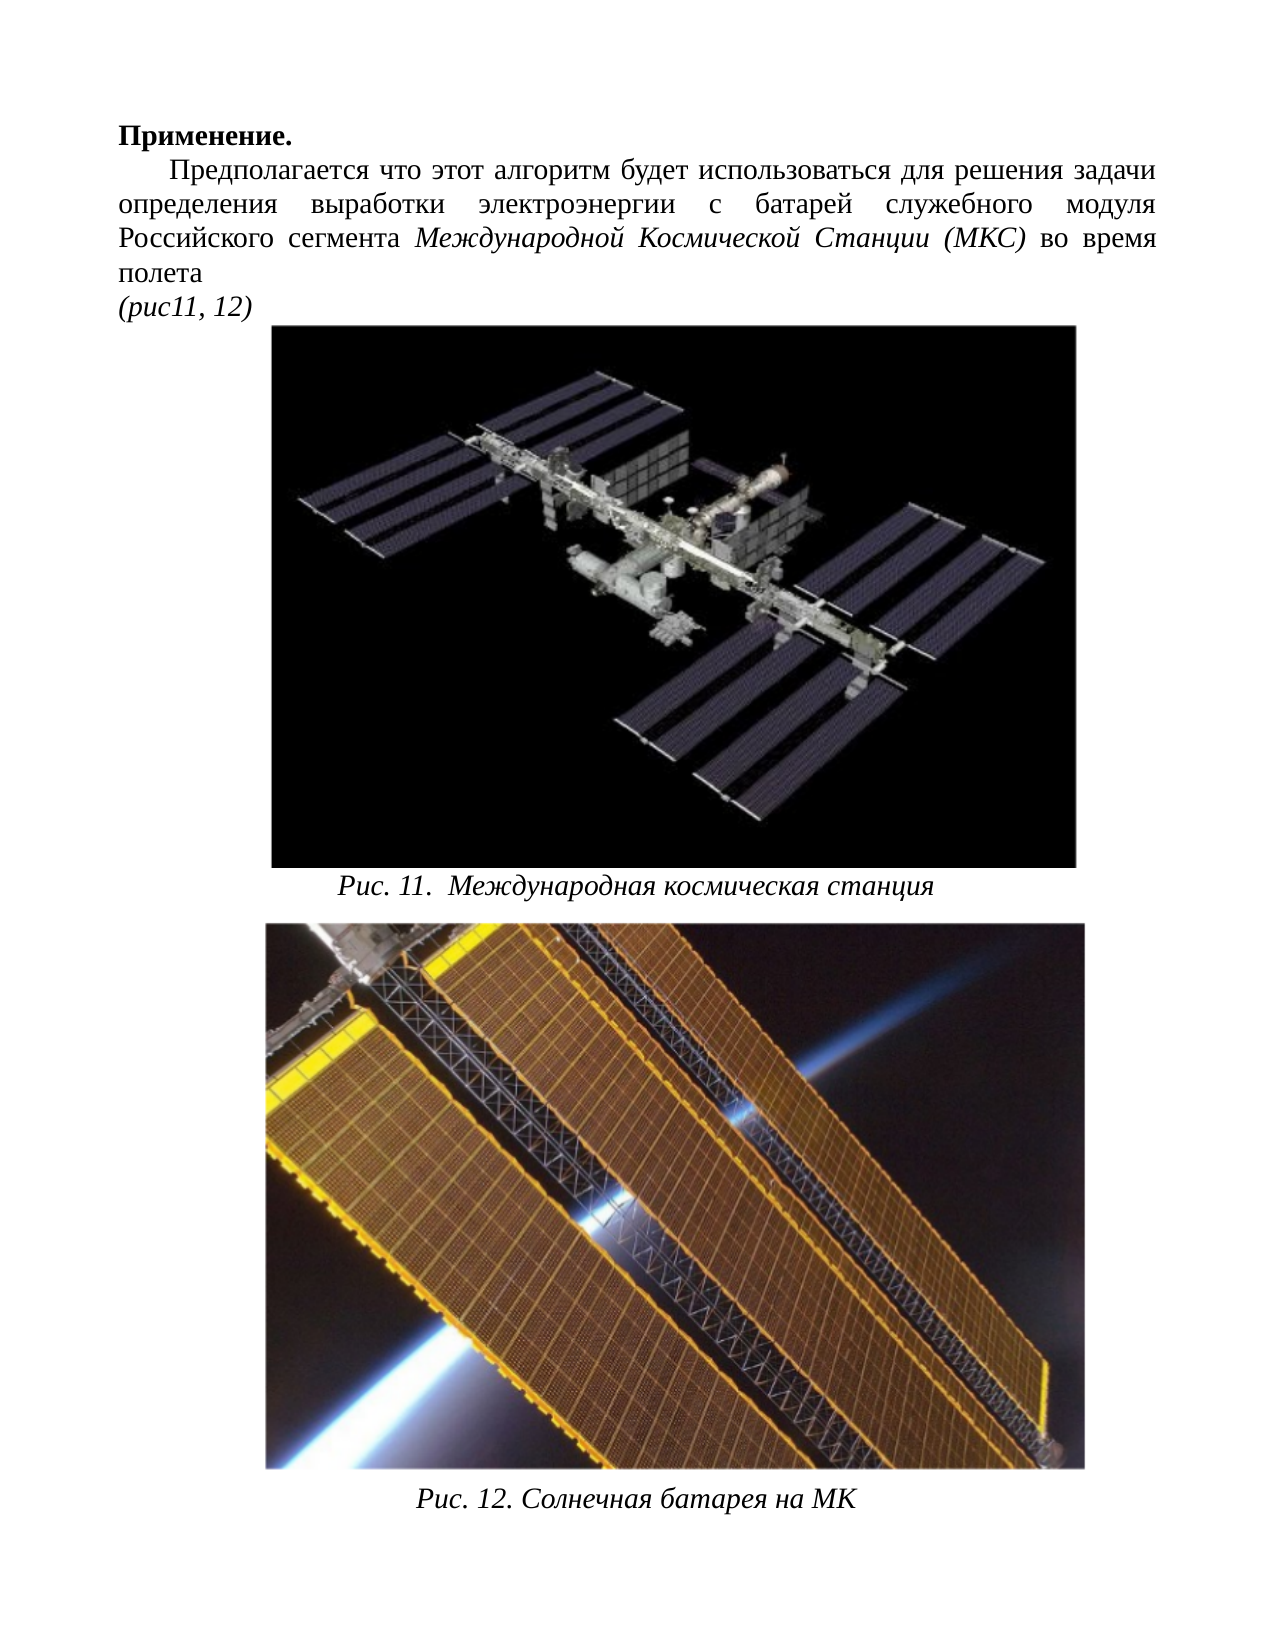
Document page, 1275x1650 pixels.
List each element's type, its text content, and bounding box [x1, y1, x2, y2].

picture [269, 325, 1078, 868]
text Рис. 12. Солнечная батарея на МК [118, 1481, 1157, 1515]
text (рис11, 12) [118, 288, 1157, 322]
text Рис. 11. Международная космическая станция [118, 867, 1157, 902]
text Применение. [118, 118, 1157, 152]
text Предполагается что этот алгоритм будет использоваться для решения задачи определения выработки электроэнергии с батарей служебного модуля Российского сегмента Международной Космической Станции (МКС) во время полета [118, 152, 1157, 288]
picture [265, 920, 1086, 1474]
